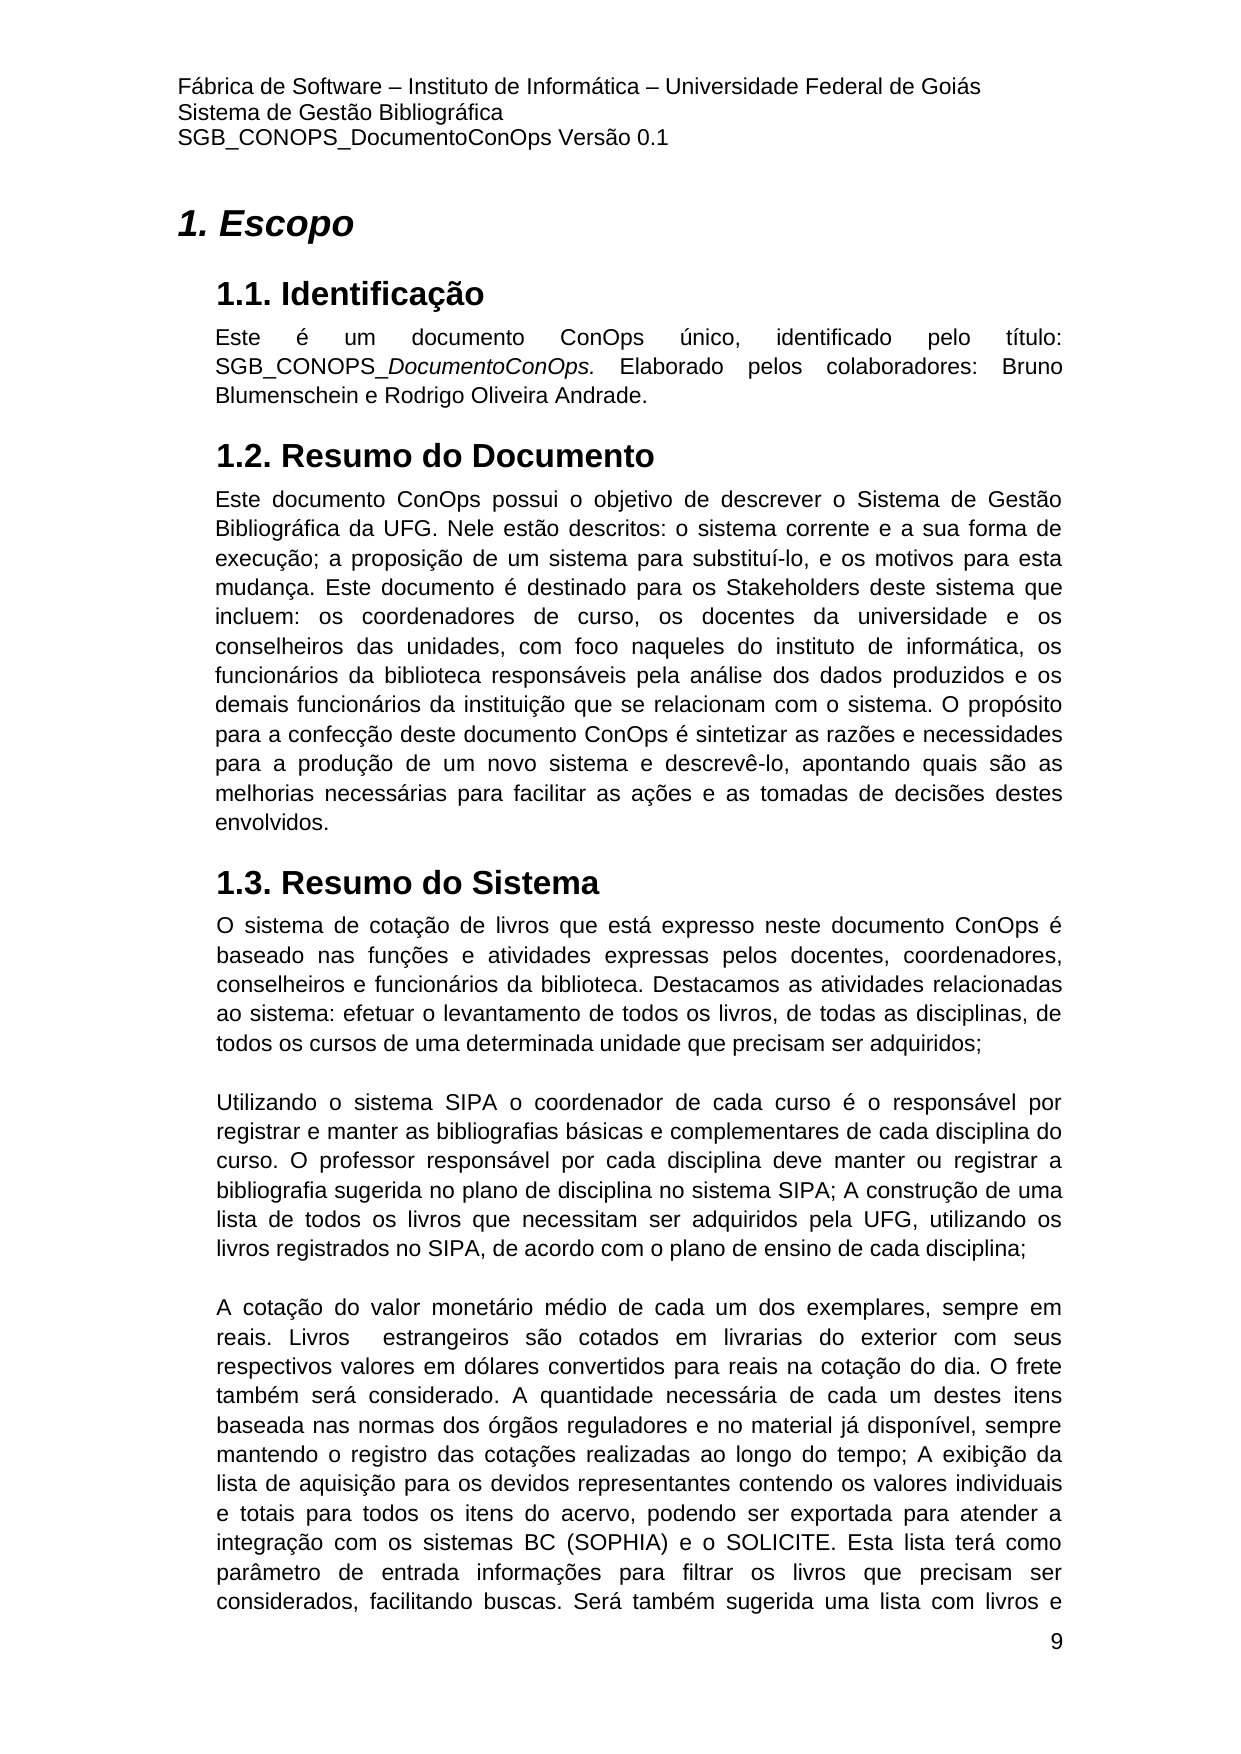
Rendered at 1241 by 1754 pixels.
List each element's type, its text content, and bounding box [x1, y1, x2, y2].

subtitle 1.2. Resumo do Documento [216, 437, 1063, 475]
subtitle 1.1. Identificação [216, 275, 1063, 312]
text A cotação do valor monetário médio de cada um dos exemplares, sempre em reais. Livros estrangeiros são cotados em livrarias do exterior com seus respectivos valores em dólares convertidos para reais na cotação do dia. O frete também será considerado. A quantidade necessária de cada um destes itens baseada nas normas dos órgãos reguladores e no material já disponível, sempre mantendo o registro das cotações realizadas ao longo do tempo; A exibição da lista de aquisição para os devidos representantes contendo os valores individuais e totais para todos os itens do acervo, podendo ser exportada para atender a integração com os sistemas BC (SOPHIA) e o SOLICITE. Esta lista terá como parâmetro de entrada informações para filtrar os livros que precisam ser considerados, facilitando buscas. Será também sugerida uma lista com livros e [216, 1295, 1063, 1614]
text Este é um documento ConOps único, identificado pelo título: SGB_CONOPS_DocumentoConOps. Elaborado pelos colaboradores: Bruno Blumenschein e Rodrigo Oliveira Andrade. [215, 324, 1063, 409]
subtitle 1.3. Resumo do Sistema [216, 864, 1063, 901]
text Este documento ConOps possui o objetivo de descrever o Sistema de Gestão Bibliográfica da UFG. Nele estão descritos: o sistema corrente e a sua forma de execução; a proposição de um sistema para substituí-lo, e os motivos para esta mudança. Este documento é destinado para os Stakeholders deste sistema que incluem: os coordenadores de curso, os docentes da universidade e os conselheiros das unidades, com foco naqueles do instituto de informática, os funcionários da biblioteca responsáveis pela análise dos dados produzidos e os demais funcionários da instituição que se relacionam com o sistema. O propósito para a confecção deste documento ConOps é sintetizar as razões e necessidades para a produção de um novo sistema e descrevê-lo, apontando quais são as melhorias necessárias para facilitar as ações e as tomadas de decisões destes envolvidos. [215, 486, 1063, 835]
subtitle 1. Escopo [177, 202, 1063, 244]
text O sistema de cotação de livros que está expresso neste documento ConOps é baseado nas funções e atividades expressas pelos docentes, coordenadores, conselheiros e funcionários da biblioteca. Destacamos as atividades relacionadas ao sistema: efetuar o levantamento de todos os livros, de todas as disciplinas, de todos os cursos de uma determinada unidade que precisam ser adquiridos; [216, 913, 1063, 1056]
text Utilizando o sistema SIPA o coordenador de cada curso é o responsável por registrar e manter as bibliografias básicas e complementares de cada disciplina do curso. O professor responsável por cada disciplina deve manter ou registrar a bibliografia sugerida no plano de disciplina no sistema SIPA; A construção de uma lista de todos os livros que necessitam ser adquiridos pela UFG, utilizando os livros registrados no SIPA, de acordo com o plano de ensino de cada disciplina; [216, 1089, 1063, 1262]
